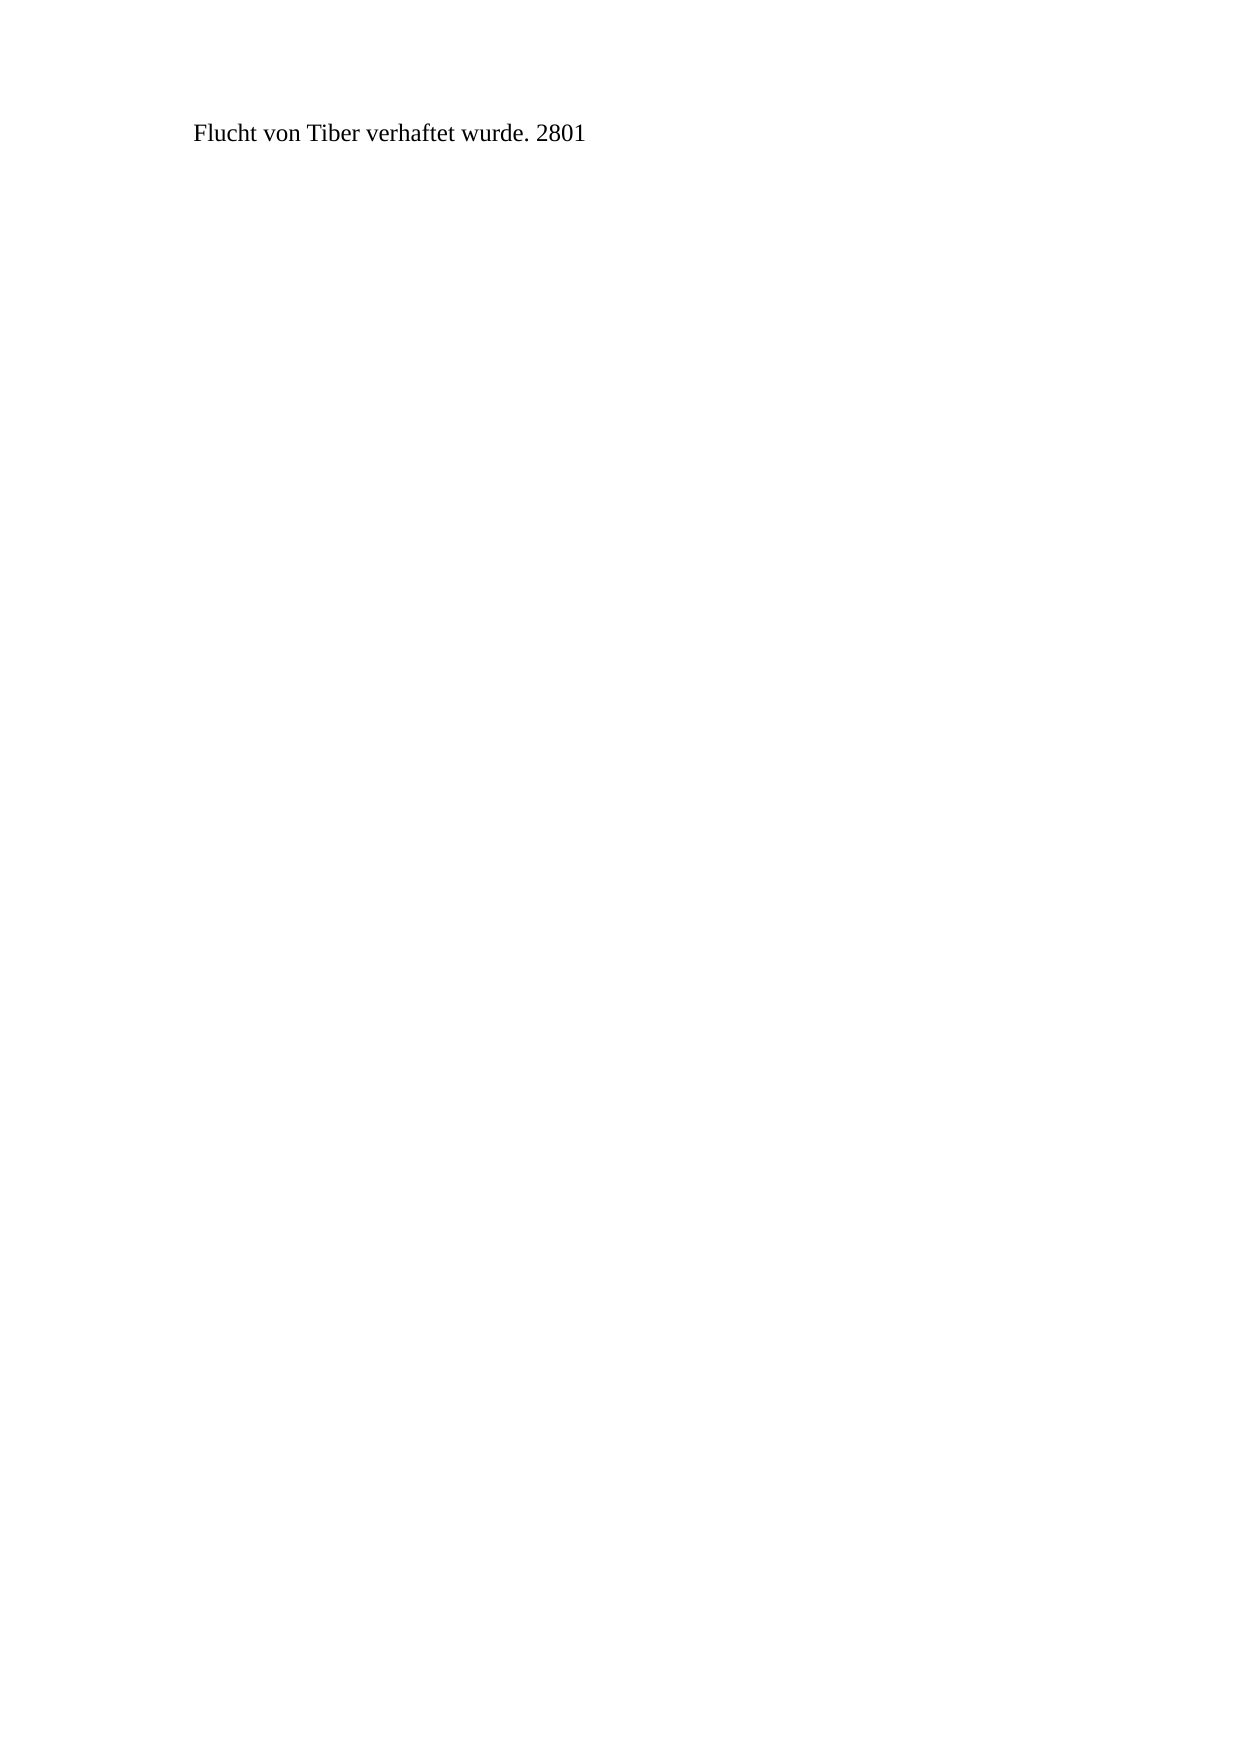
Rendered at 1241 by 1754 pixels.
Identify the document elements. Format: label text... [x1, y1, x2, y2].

list Flucht von Tiber verhaftet wurde. 2801 [156, 118, 1122, 147]
